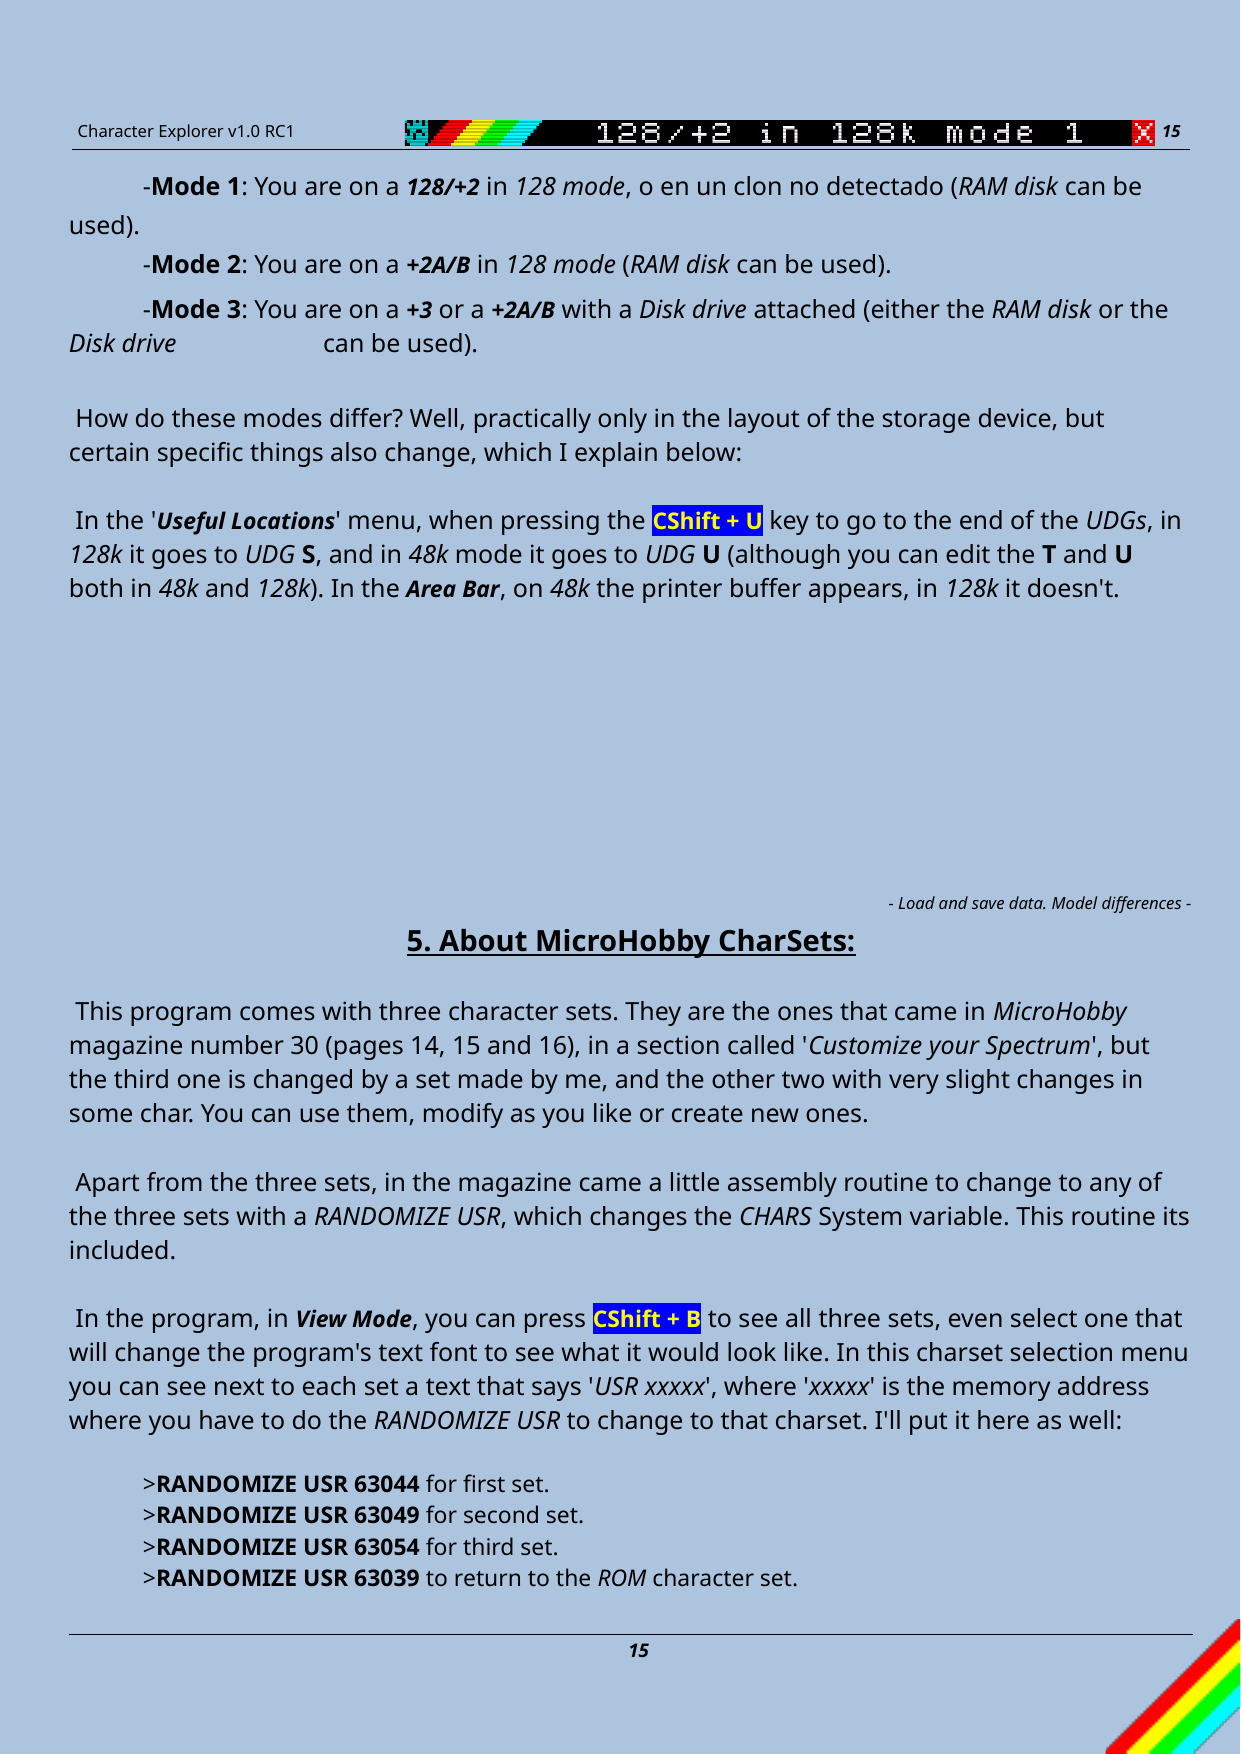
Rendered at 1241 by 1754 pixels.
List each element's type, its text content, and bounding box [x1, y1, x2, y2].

text How do these modes differ? Well, practically only in the layout of the storage device, but certain specific things also change, which I explain below: [69, 400, 1193, 468]
text >RANDOMIZE USR 63044 for first set. [69, 1465, 1193, 1499]
text >RANDOMIZE USR 63054 for third set. [69, 1531, 1193, 1562]
text Apart from the three sets, in the magazine came a little assembly routine to change to any of the three sets with a RANDOMIZE USR, which changes the CHARS System variable. This routine its included. [69, 1164, 1193, 1266]
text 5. About MicroHobby CharSets: [69, 920, 1193, 960]
picture [1105, 1619, 1241, 1754]
text In the program, in View Mode, you can press CShift + B to see all three sets, even select one that will change the program's text font to see what it would look like. In this charset selection menu you can see next to each set a text that says 'USR xxxxx', where 'xxxxx' is the memory address where you have to do the RANDOMIZE USR to change to that charset. I'll put it here as well: [69, 1301, 1193, 1437]
text This program comes with three character sets. They are the ones that came in MicroHobby magazine number 30 (pages 14, 15 and 16), in a section called 'Customize your Spectrum', but the third one is changed by a set made by me, and the other two with very slight changes in some char. You can use them, modify as you like or create new ones. [69, 994, 1193, 1130]
text -Mode 2: You are on a +2A/B in 128 mode (RAM disk can be used). [69, 247, 1193, 281]
picture [404, 120, 1155, 146]
text In the 'Useful Locations' menu, when pressing the CShift + U key to go to the end of the UDGs, in 128k it goes to UDG S, and in 48k mode it goes to UDG U (although you can edit the T and U both in 48k and 128k). In the Area Bar, on 48k the printer buffer appears, in 128k it doesn't. [69, 502, 1193, 604]
text -Mode 3: You are on a +3 or a +2A/B with a Disk drive attached (either the RAM disk or the Disk drive can be used). [69, 292, 1193, 360]
text - Load and save data. Model differences - [69, 892, 1193, 914]
text >RANDOMIZE USR 63039 to return to the ROM character set. [69, 1562, 1193, 1593]
text -Mode 1: You are on a 128/+2 in 128 mode, o en un clon no detectado (RAM disk can be used). [69, 169, 1193, 242]
text >RANDOMIZE USR 63049 for second set. [69, 1499, 1193, 1531]
